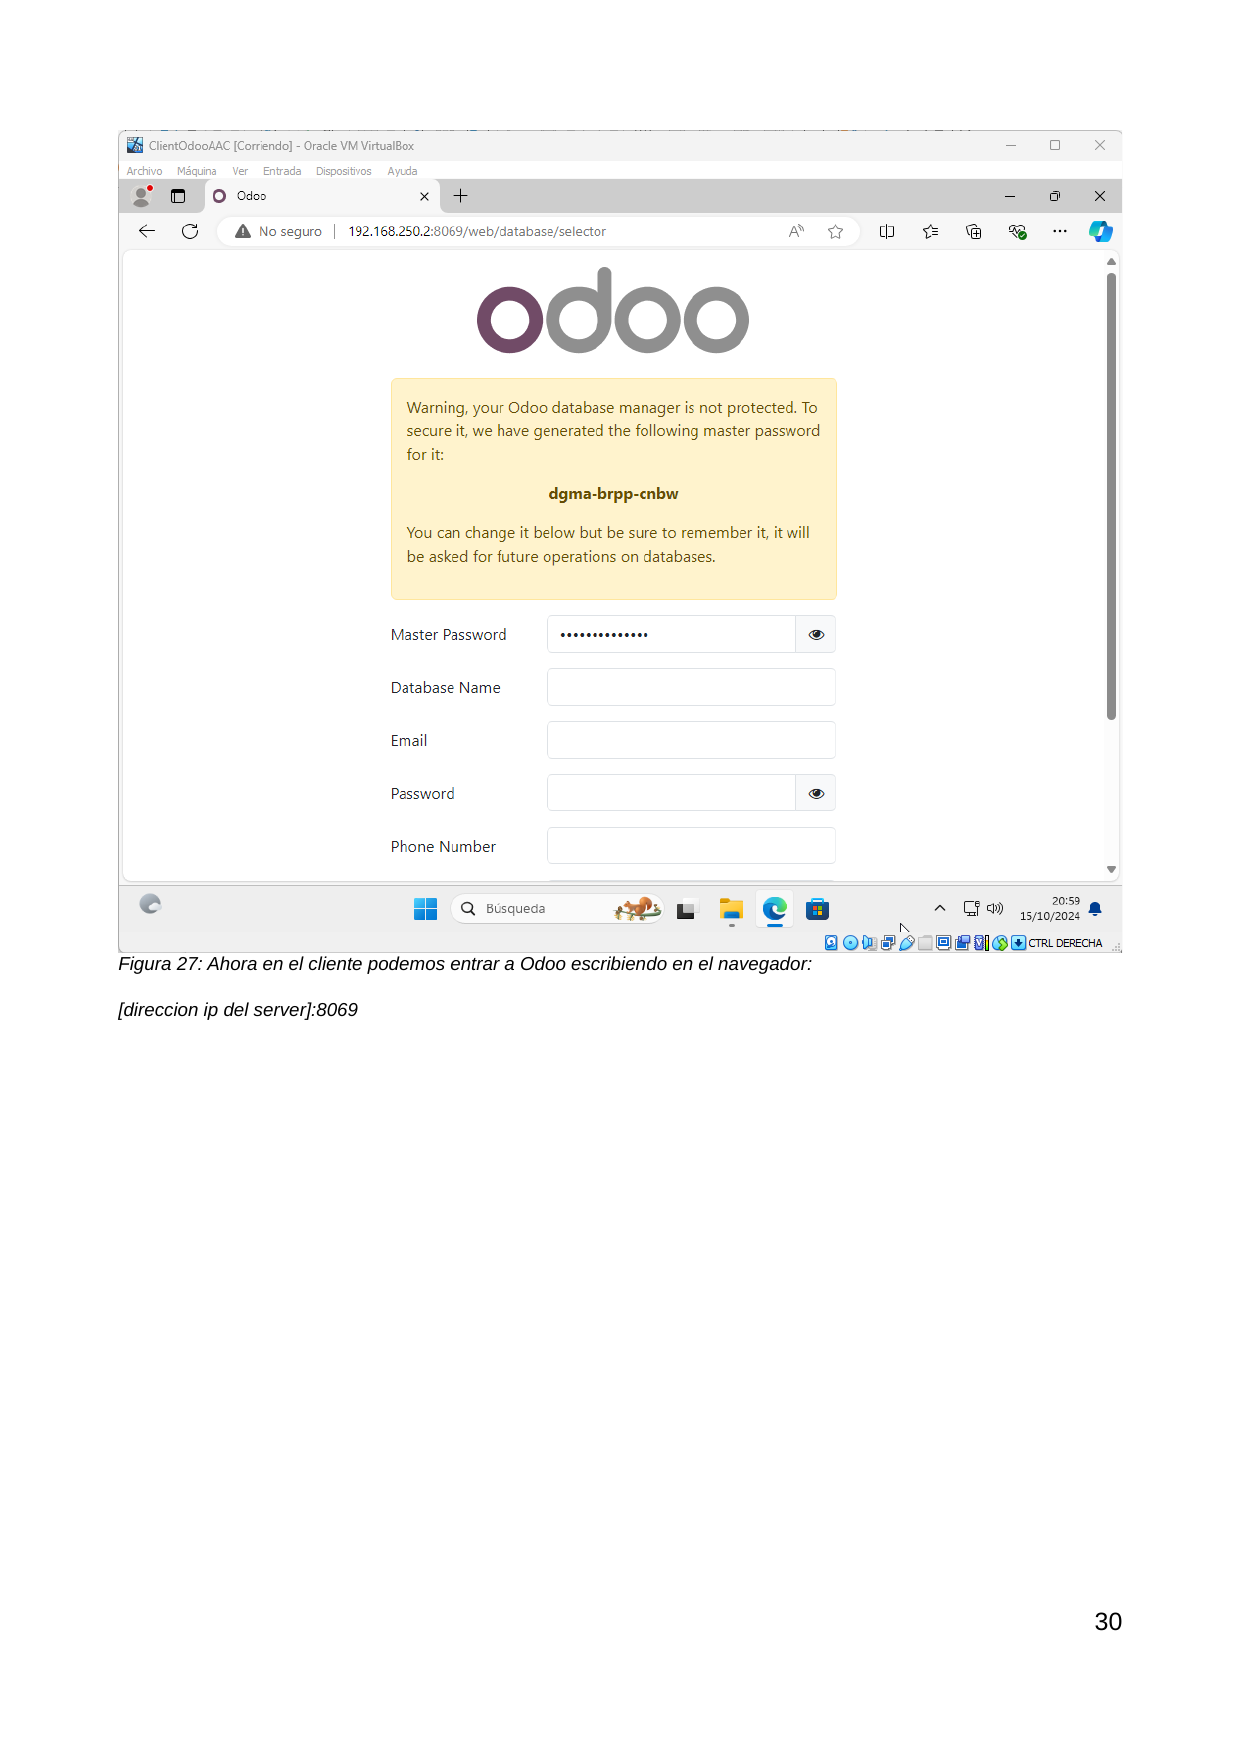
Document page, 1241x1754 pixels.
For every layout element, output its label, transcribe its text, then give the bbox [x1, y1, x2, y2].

picture [118, 130, 1123, 953]
text Figura 27: Ahora en el cliente podemos entrar a Odoo escribiendo en el navegador: [118, 953, 1122, 974]
text [direccion ip del server]:8069 [118, 999, 1122, 1021]
